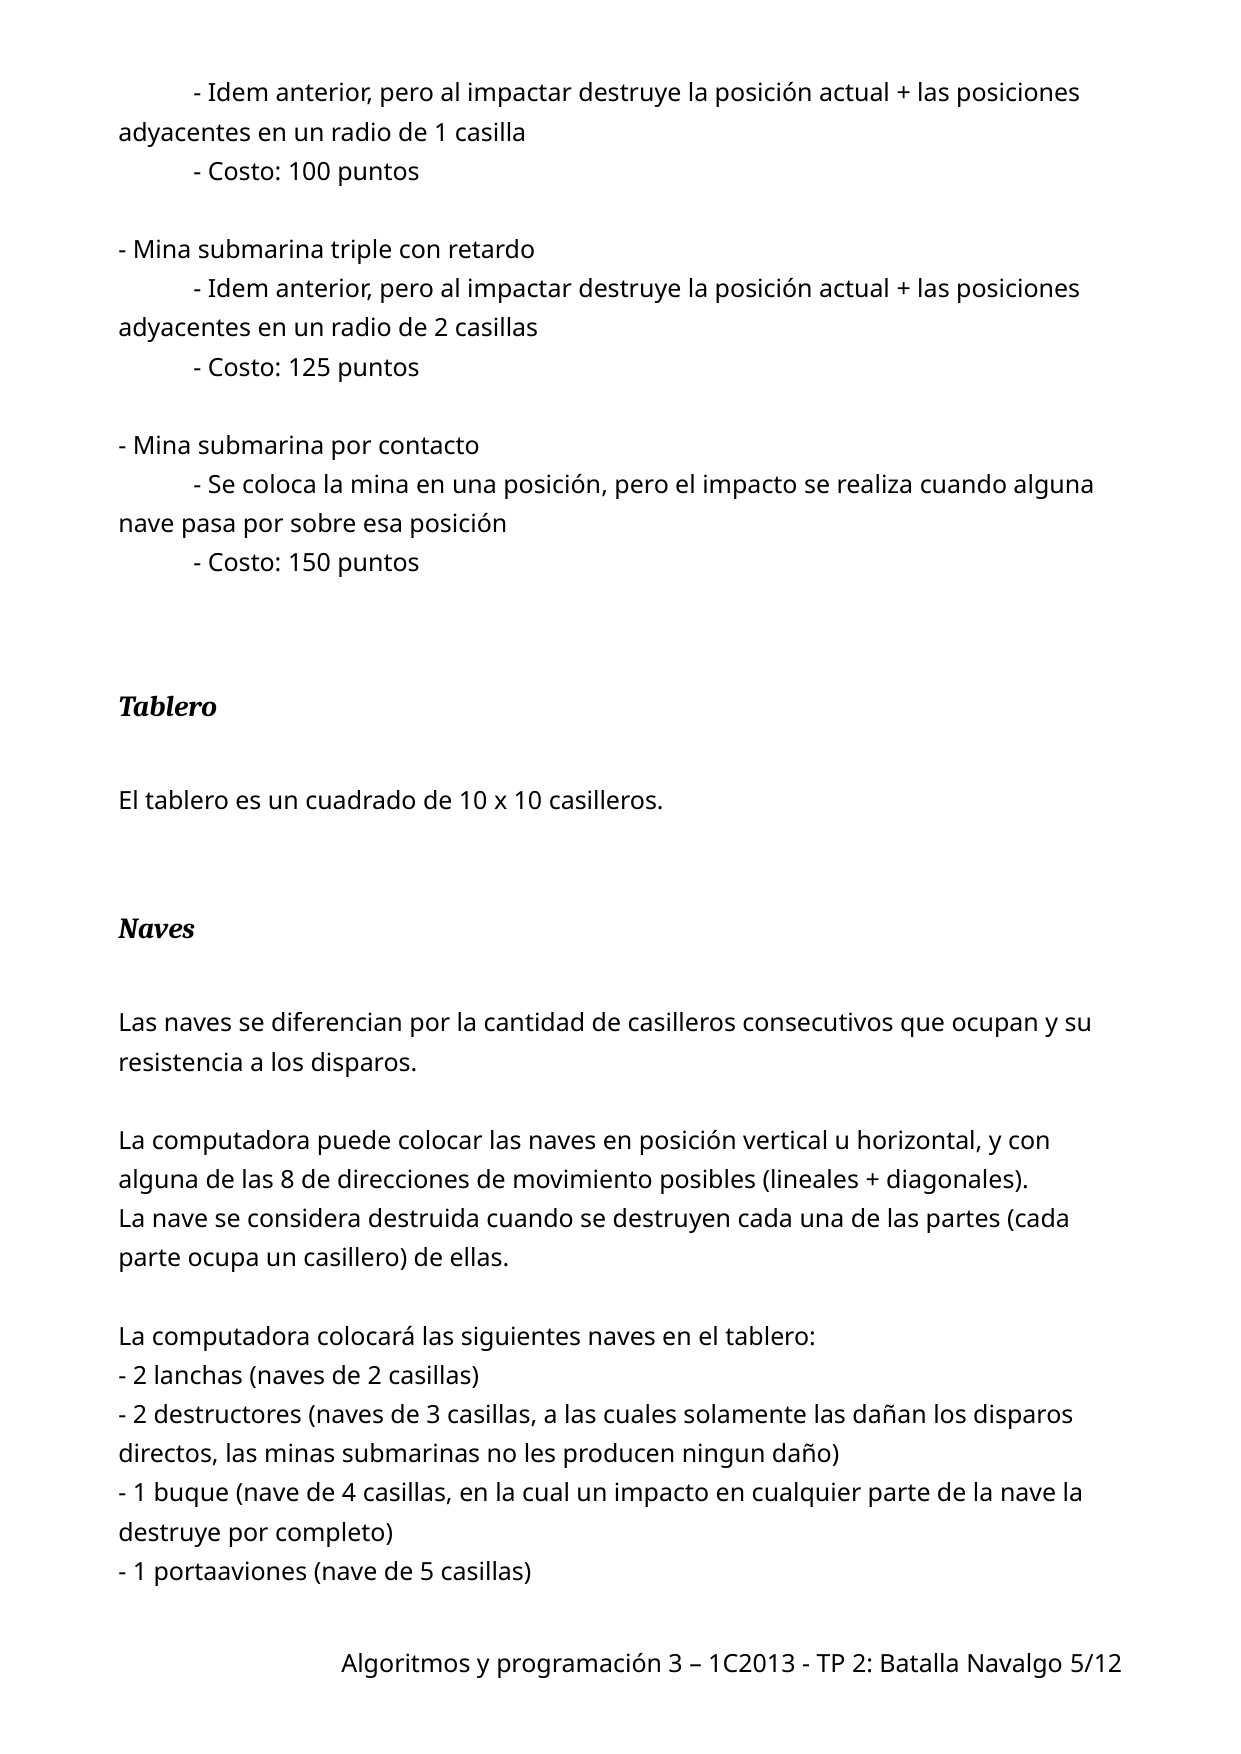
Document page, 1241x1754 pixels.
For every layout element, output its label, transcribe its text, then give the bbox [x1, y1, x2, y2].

subtitle Naves [118, 912, 1122, 946]
text La computadora colocará las siguientes naves en el tablero: [118, 1318, 1122, 1352]
text - 2 lanchas (naves de 2 casillas) [118, 1358, 1122, 1392]
text - 1 buque (nave de 4 casillas, en la cual un impacto en cualquier parte de la nave la destruye por completo) [118, 1475, 1122, 1548]
text - Costo: 100 puntos [118, 153, 1122, 187]
text Las naves se diferencian por la cantidad de casilleros consecutivos que ocupan y su resistencia a los disparos. [118, 1005, 1122, 1078]
text - Costo: 125 puntos [118, 349, 1122, 383]
text - Mina submarina por contacto [118, 427, 1122, 462]
text - Mina submarina triple con retardo [118, 232, 1122, 266]
text - Se coloca la mina en una posición, pero el impacto se realiza cuando alguna nave pasa por sobre esa posición [118, 467, 1122, 540]
text - 2 destructores (naves de 3 casillas, a las cuales solamente las dañan los disparos directos, las minas submarinas no les producen ningun daño) [118, 1397, 1122, 1470]
text La nave se considera destruida cuando se destruyen cada una de las partes (cada parte ocupa un casillero) de ellas. [118, 1201, 1122, 1274]
text - Costo: 150 puntos [118, 545, 1122, 579]
text La computadora puede colocar las naves en posición vertical u horizontal, y con alguna de las 8 de direcciones de movimiento posibles (lineales + diagonales). [118, 1123, 1122, 1196]
text - 1 portaaviones (nave de 5 casillas) [118, 1553, 1122, 1587]
text - Idem anterior, pero al impactar destruye la posición actual + las posiciones adyacentes en un radio de 2 casillas [118, 271, 1122, 344]
subtitle Tablero [118, 690, 1122, 723]
text - Idem anterior, pero al impactar destruye la posición actual + las posiciones adyacentes en un radio de 1 casilla [118, 75, 1122, 148]
text El tablero es un cuadrado de 10 x 10 casilleros. [118, 782, 1122, 816]
